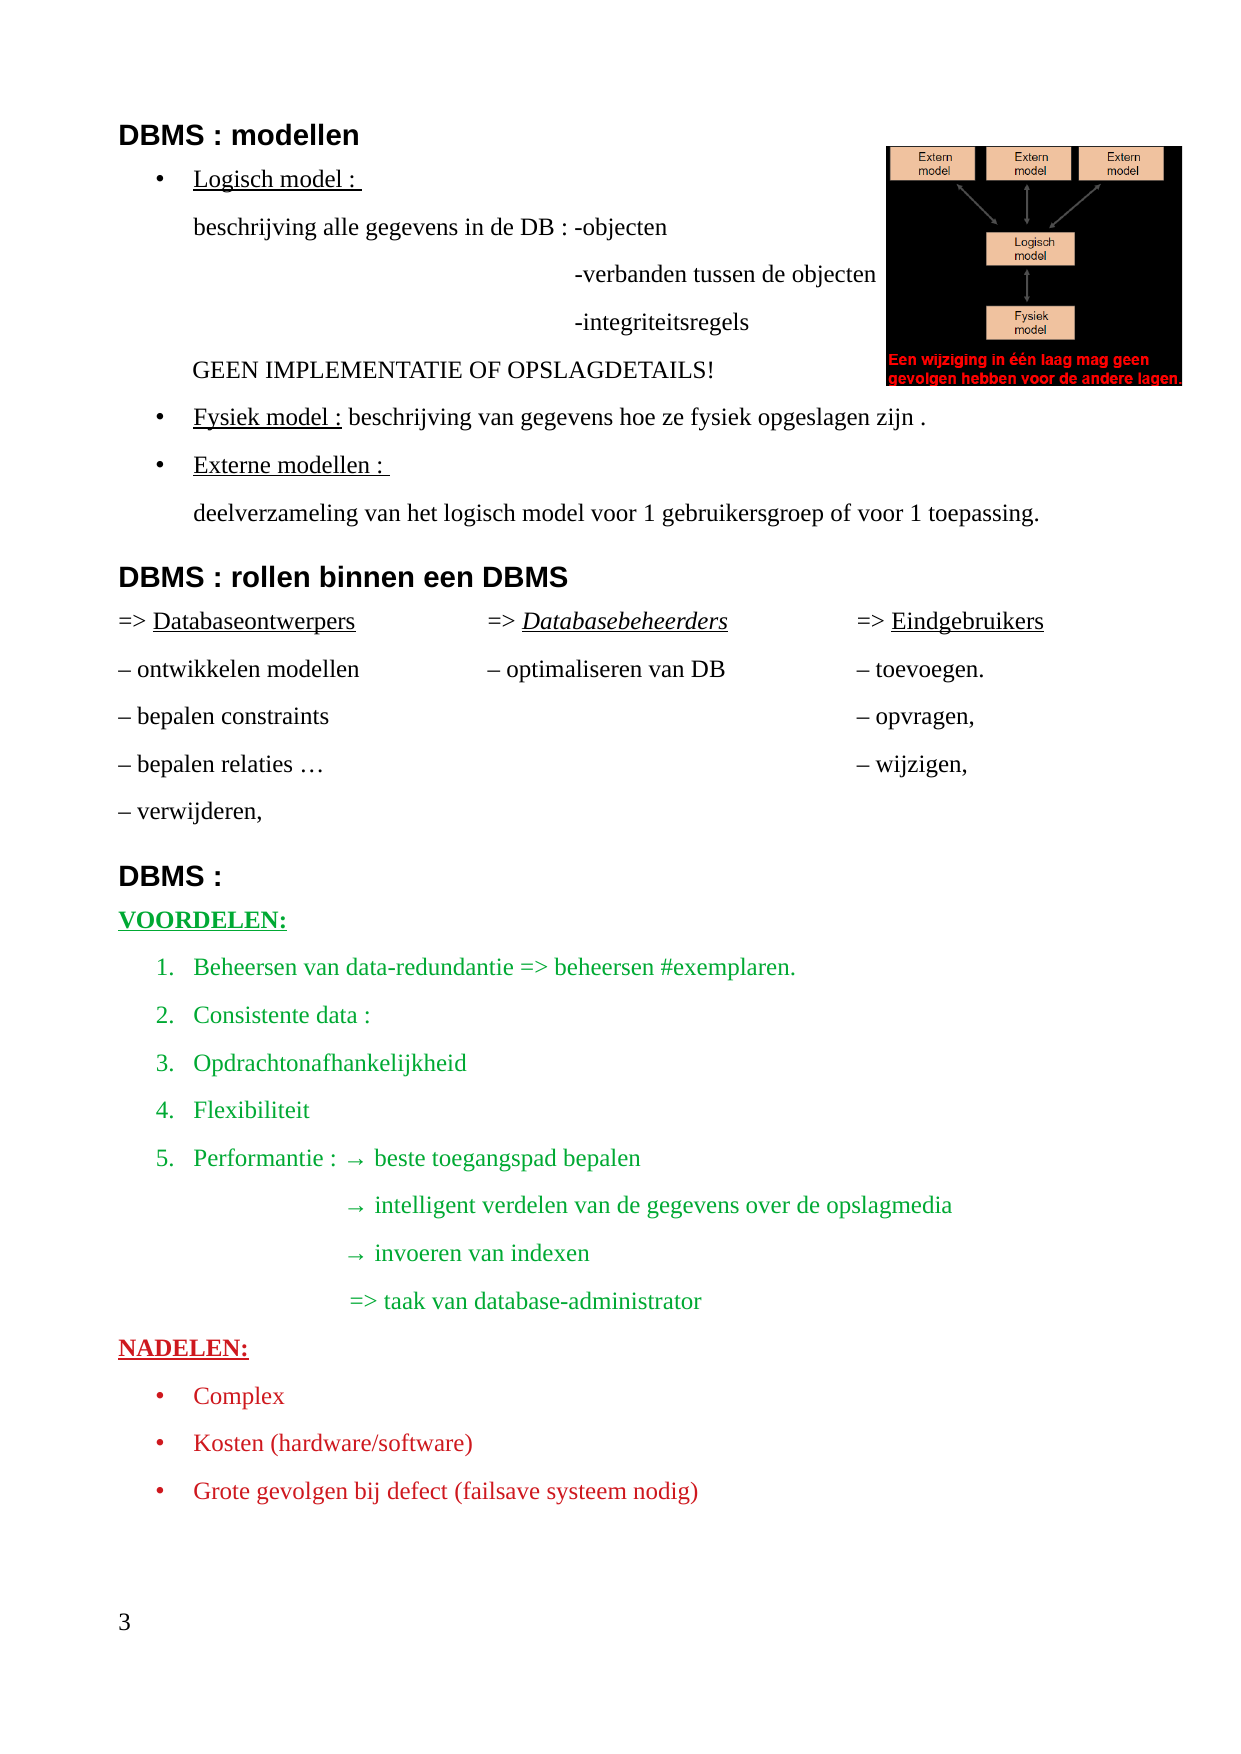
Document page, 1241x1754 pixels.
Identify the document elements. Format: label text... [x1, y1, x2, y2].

list → intelligent verdelen van de gegevens over de opslagmedia [306, 1191, 1122, 1219]
text – verwijderen, [118, 796, 1122, 825]
list deelverzameling van het logisch model voor 1 gebruikersgroep of voor 1 toepassing. [156, 498, 1122, 526]
list -verbanden tussen de objecten [493, 259, 886, 288]
text – bepalen constraints – opvragen, [118, 701, 1122, 730]
list => taak van database-administrator [306, 1286, 1122, 1314]
list Consistente data : [156, 1000, 1122, 1029]
text GEEN IMPLEMENTATIE OF OPSLAGDETAILS! [118, 355, 886, 383]
subtitle DBMS : [118, 859, 1122, 892]
list Performantie : → beste toegangspad bepalen [156, 1143, 1122, 1172]
picture [886, 146, 1183, 386]
text – ontwikkelen modellen – optimaliseren van DB – toevoegen. [118, 654, 1122, 682]
text NADELEN: [118, 1333, 1122, 1362]
text – bepalen relaties … – wijzigen, [118, 749, 1122, 778]
list Opdrachtonafhankelijkheid [156, 1048, 1122, 1076]
list beschrijving alle gegevens in de DB : -objecten [156, 212, 886, 241]
list → invoeren van indexen [306, 1238, 1122, 1267]
list Logisch model : [156, 164, 886, 193]
list Complex [156, 1381, 1122, 1410]
list Grote gevolgen bij defect (failsave systeem nodig) [156, 1476, 1122, 1505]
list Flexibiliteit [156, 1095, 1122, 1124]
text VOORDELEN: [118, 905, 1122, 934]
list Externe modellen : [156, 450, 1122, 479]
list -integriteitsregels [493, 307, 886, 336]
list Beheersen van data-redundantie => beheersen #exemplaren. [156, 952, 1122, 981]
text => Databaseontwerpers => Databasebeheerders => Eindgebruikers [118, 606, 1122, 635]
list Kosten (hardware/software) [156, 1428, 1122, 1457]
subtitle DBMS : modellen [118, 118, 1122, 152]
list Fysiek model : beschrijving van gegevens hoe ze fysiek opgeslagen zijn . [156, 402, 1122, 431]
subtitle DBMS : rollen binnen een DBMS [118, 560, 1122, 593]
